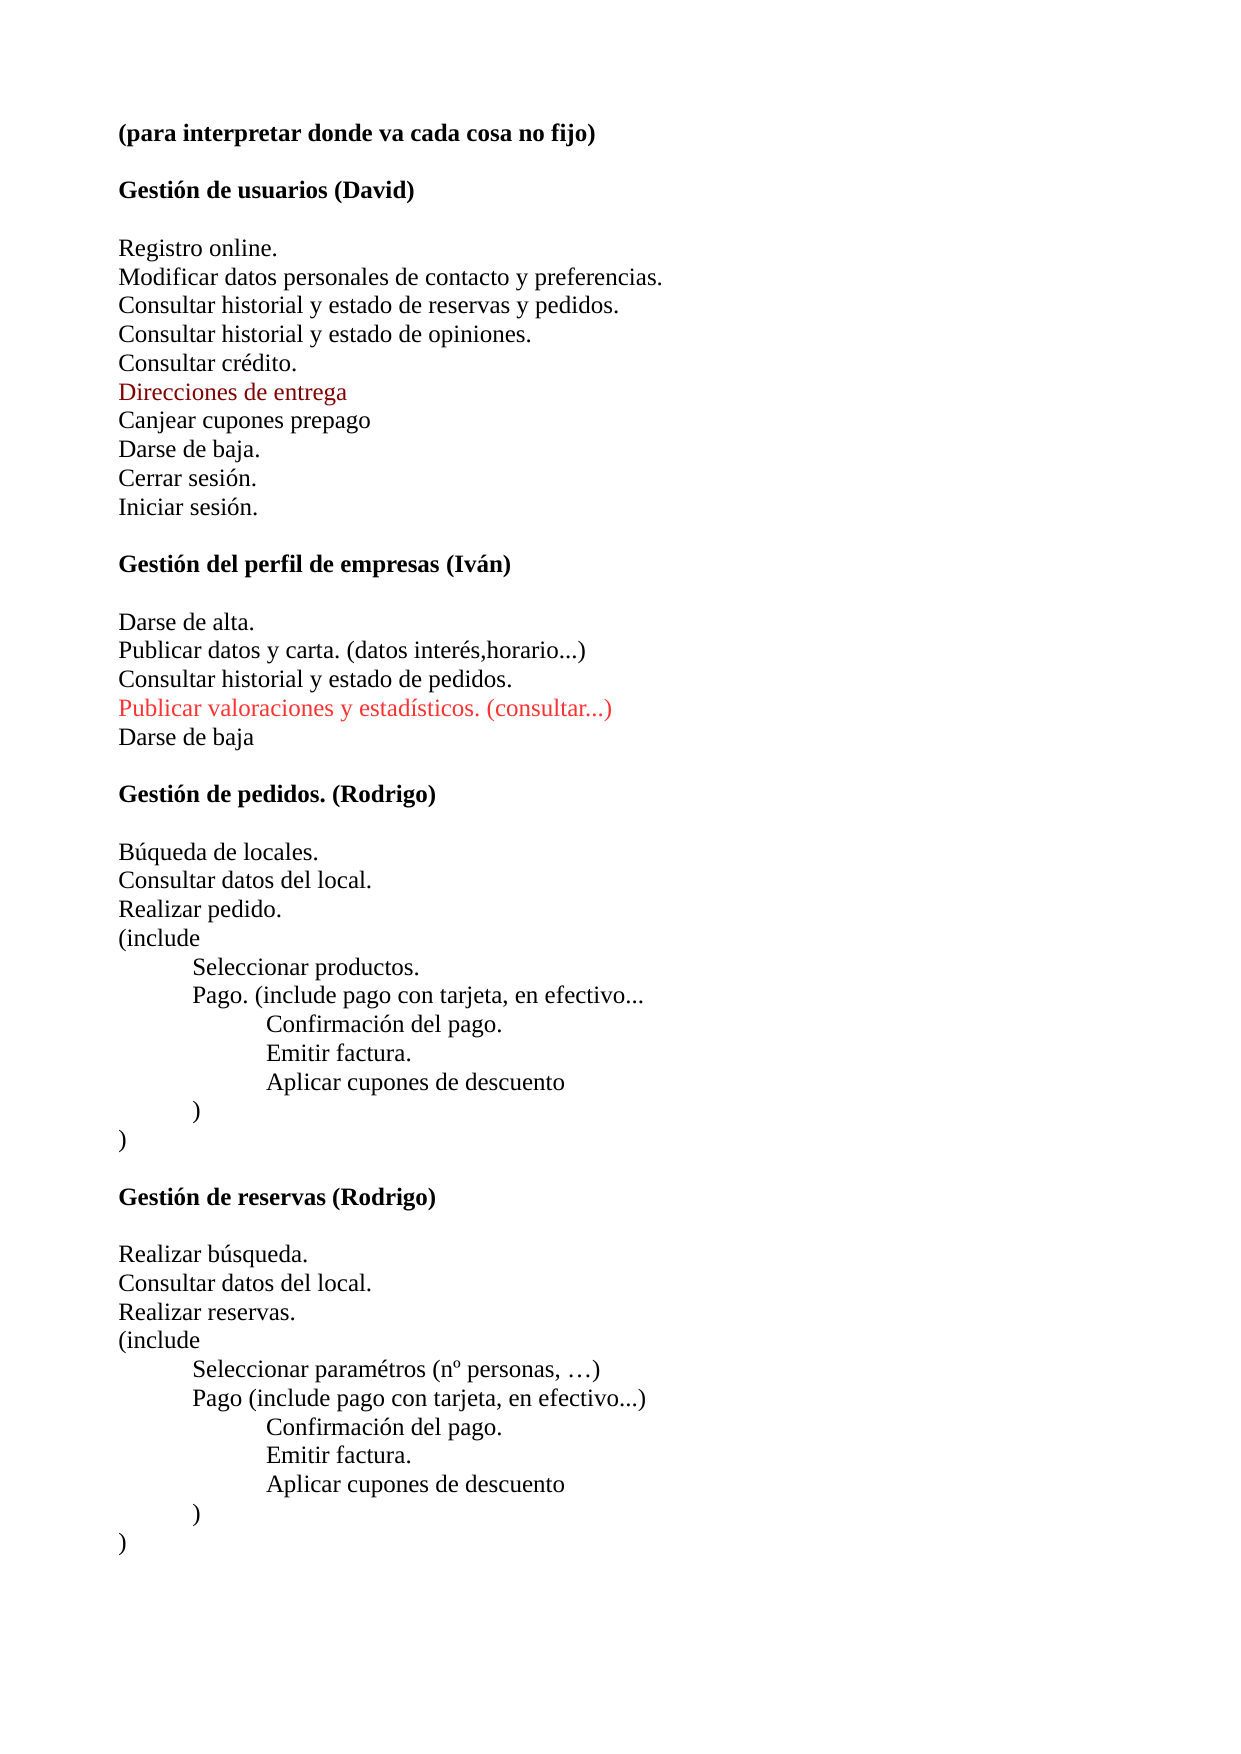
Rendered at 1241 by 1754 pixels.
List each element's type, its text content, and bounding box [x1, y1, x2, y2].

text Pago. (include pago con tarjeta, en efectivo... [118, 981, 1122, 1009]
text Emitir factura. [118, 1038, 1122, 1067]
text ) [118, 1096, 1122, 1124]
text Registro online. [118, 233, 1122, 262]
text Aplicar cupones de descuento [118, 1067, 1122, 1096]
text Consultar historial y estado de opiniones. [118, 319, 1122, 348]
text (include [118, 923, 1122, 952]
text Iniciar sesión. [118, 492, 1122, 521]
text Modificar datos personales de contacto y preferencias. [118, 262, 1122, 291]
text Gestión del perfil de empresas (Iván) [118, 549, 1122, 578]
text Consultar historial y estado de pedidos. [118, 664, 1122, 693]
text Consultar datos del local. [118, 1268, 1122, 1297]
text Realizar búsqueda. [118, 1239, 1122, 1268]
text Cerrar sesión. [118, 463, 1122, 492]
text Canjear cupones prepago [118, 406, 1122, 434]
text Consultar crédito. [118, 348, 1122, 377]
text (para interpretar donde va cada cosa no fijo) [118, 118, 1122, 147]
text Darse de baja. [118, 434, 1122, 463]
text Direcciones de entrega [118, 377, 1122, 406]
text Realizar reservas. [118, 1297, 1122, 1326]
text Consultar historial y estado de reservas y pedidos. [118, 291, 1122, 319]
text Emitir factura. [118, 1441, 1122, 1469]
text Pago (include pago con tarjeta, en efectivo...) [118, 1383, 1122, 1412]
text Gestión de pedidos. (Rodrigo) [118, 779, 1122, 808]
text Búqueda de locales. [118, 837, 1122, 866]
text Publicar datos y carta. (datos interés,horario...) [118, 636, 1122, 664]
text Realizar pedido. [118, 894, 1122, 923]
text Gestión de reservas (Rodrigo) [118, 1182, 1122, 1211]
text (include [118, 1326, 1122, 1354]
text Darse de alta. [118, 607, 1122, 636]
text Confirmación del pago. [118, 1412, 1122, 1441]
text Publicar valoraciones y estadísticos. (consultar...) [118, 693, 1122, 722]
text Seleccionar paramétros (nº personas, …) [118, 1354, 1122, 1383]
text Gestión de usuarios (David) [118, 176, 1122, 204]
text Consultar datos del local. [118, 866, 1122, 894]
text ) [118, 1527, 1122, 1556]
text Seleccionar productos. [118, 952, 1122, 981]
text Confirmación del pago. [118, 1009, 1122, 1038]
text ) [118, 1498, 1122, 1527]
text Aplicar cupones de descuento [118, 1469, 1122, 1498]
text ) [118, 1124, 1122, 1153]
text Darse de baja [118, 722, 1122, 751]
